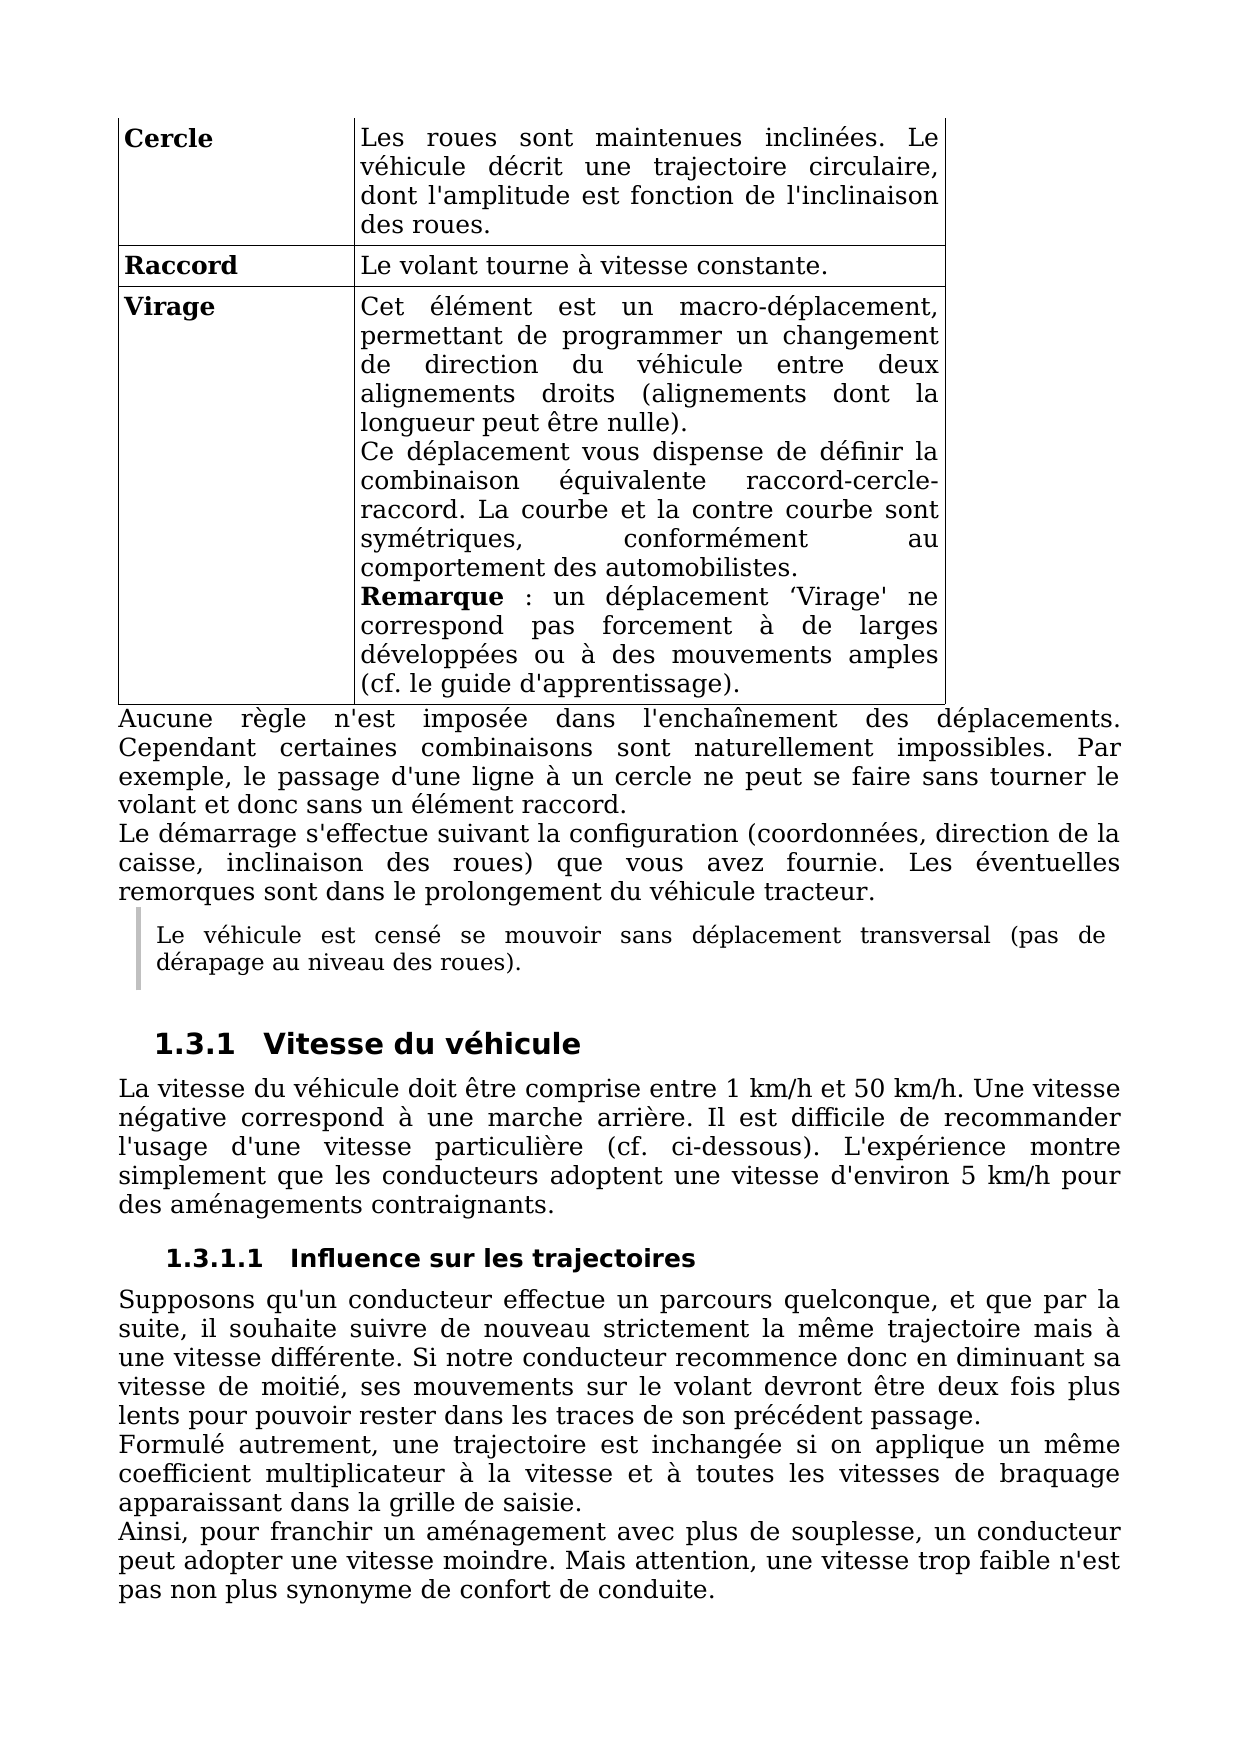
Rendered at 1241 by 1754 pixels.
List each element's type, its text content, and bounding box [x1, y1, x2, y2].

table_cell Raccord [119, 246, 354, 286]
text Le véhicule est censé se mouvoir sans déplacement transversal (pas de dérapage au niveau des roues). [141, 907, 1122, 990]
text Formulé autrement, une trajectoire est inchangée si on applique un même coefficient multiplicateur à la vitesse et à toutes les vitesses de braquage apparaissant dans la grille de saisie. [118, 1430, 1122, 1517]
text La vitesse du véhicule doit être comprise entre 1 km/h et 50 km/h. Une vitesse négative correspond à une marche arrière. Il est difficile de recommander l'usage d'une vitesse particulière (cf. ci-dessous). L'expérience montre simplement que les conducteurs adoptent une vitesse d'environ 5 km/h pour des aménagements contraignants. [118, 1074, 1122, 1219]
text Aucune règle n'est imposée dans l'enchaînement des déplacements. Cependant certaines combinaisons sont naturellement impossibles. Par exemple, le passage d'une ligne à un cercle ne peut se faire sans tourner le volant et donc sans un élément raccord. [118, 704, 1122, 820]
text Supposons qu'un conducteur effectue un parcours quelconque, et que par la suite, il souhaite suivre de nouveau strictement la même trajectoire mais à une vitesse différente. Si notre conducteur recommence donc en diminuant sa vitesse de moitié, ses mouvements sur le volant devront être deux fois plus lents pour pouvoir rester dans les traces de son précédent passage. [118, 1286, 1122, 1430]
text Le démarrage s'effectue suivant la configuration (coordonnées, direction de la caisse, inclinaison des roues) que vous avez fournie. Les éventuelles remorques sont dans le prolongement du véhicule tracteur. [118, 820, 1122, 907]
table_cell Cercle [119, 118, 354, 245]
subtitle Influence sur les trajectoires [165, 1244, 1122, 1273]
table_cell Cet élément est un macro-déplacement, permettant de programmer un changement de direction du véhicule entre deux alignements droits (alignements dont la longueur peut être nulle). Ce déplacement vous dispense de définir la combinaison équivalente raccord-cercle-raccord. La courbe et la contre courbe sont symétriques, conformément au comportement des automobilistes. Remarque : un déplacement ‘Virage' ne correspond pas forcement à de larges développées ou à des mouvements amples (cf. le guide d'apprentissage). [355, 287, 945, 704]
table_cell Le volant tourne à vitesse constante. [355, 246, 945, 286]
text Ainsi, pour franchir un aménagement avec plus de souplesse, un conducteur peut adopter une vitesse moindre. Mais attention, une vitesse trop faible n'est pas non plus synonyme de confort de conduite. [118, 1517, 1122, 1604]
table_cell Les roues sont maintenues inclinées. Le véhicule décrit une trajectoire circulaire, dont l'amplitude est fonction de l'inclinaison des roues. [355, 118, 945, 245]
subtitle Vitesse du véhicule [153, 1028, 1122, 1062]
table_cell Virage [119, 287, 354, 704]
